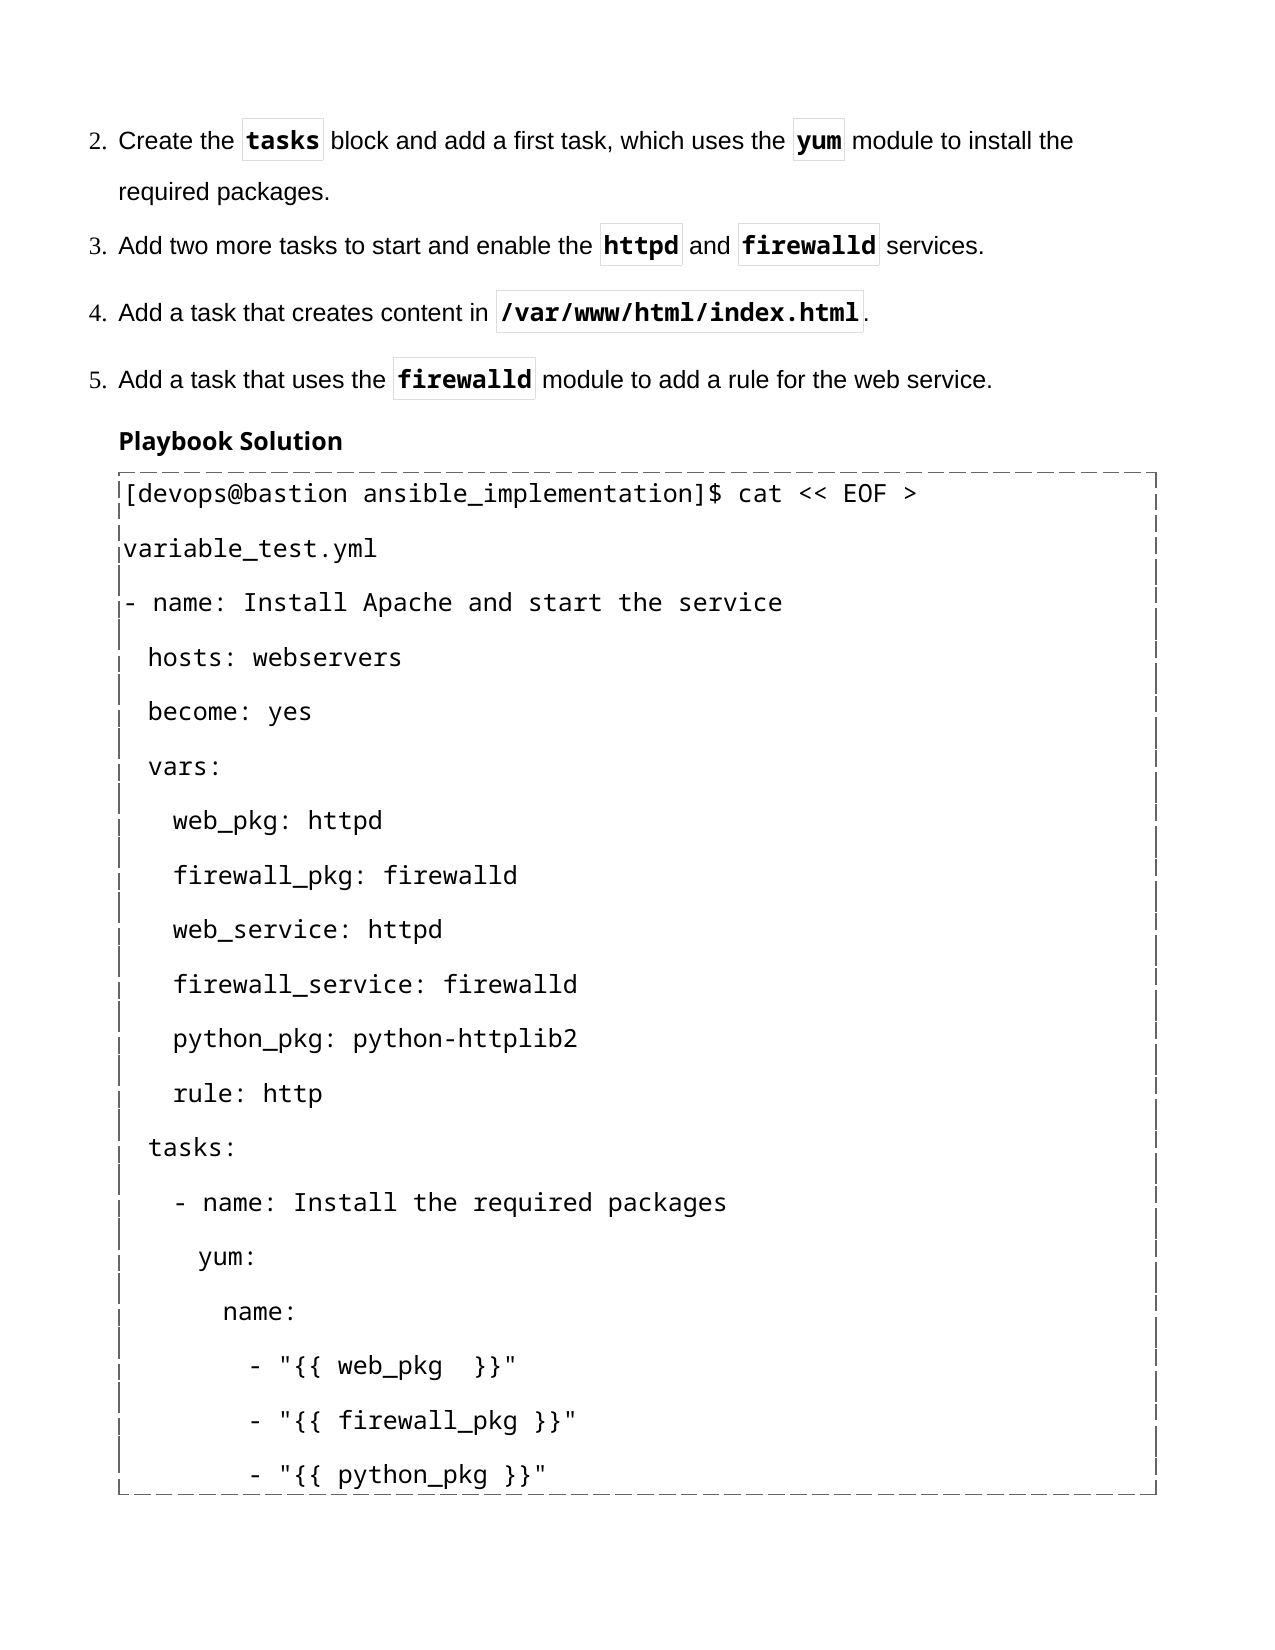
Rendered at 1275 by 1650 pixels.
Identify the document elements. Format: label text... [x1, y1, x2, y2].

text python_pkg: python-httplib2 [118, 1016, 1157, 1055]
text web_pkg: httpd [118, 798, 1157, 837]
list . [864, 290, 1157, 332]
text vars: [118, 744, 1157, 783]
list and [683, 223, 738, 265]
text Playbook Solution [118, 424, 1157, 458]
text - "{{ web_pkg }}" [118, 1343, 1157, 1382]
list Add a task that uses the [118, 357, 393, 399]
list /var/www/html/index.html [497, 291, 863, 332]
text - "{{ python_pkg }}" [118, 1452, 1157, 1495]
text - name: Install the required packages [118, 1180, 1157, 1218]
text name: [118, 1289, 1157, 1327]
list httpd [601, 224, 682, 265]
text - "{{ firewall_pkg }}" [118, 1398, 1157, 1436]
text yum: [118, 1234, 1157, 1273]
list module to add a rule for the web service. [536, 357, 1157, 399]
list Add two more tasks to start and enable the [118, 223, 600, 265]
text tasks: [118, 1125, 1157, 1164]
text - name: Install Apache and start the service [118, 581, 1157, 619]
text firewall_pkg: firewalld [118, 853, 1157, 892]
list Add a task that creates content in [118, 290, 496, 332]
list firewalld [394, 358, 535, 399]
text become: yes [118, 689, 1157, 728]
text web_service: httpd [118, 907, 1157, 946]
list Create the tasks block and add a first task, which uses the yum module to install the required packages. [118, 118, 1157, 206]
list services. [880, 223, 1157, 265]
text firewall_service: firewalld [118, 962, 1157, 1001]
text hosts: webservers [118, 635, 1157, 674]
text rule: http [118, 1071, 1157, 1109]
text [devops@bastion ansible_implementation]$ cat << EOF > variable_test.yml [118, 472, 1157, 565]
list firewalld [739, 224, 879, 265]
